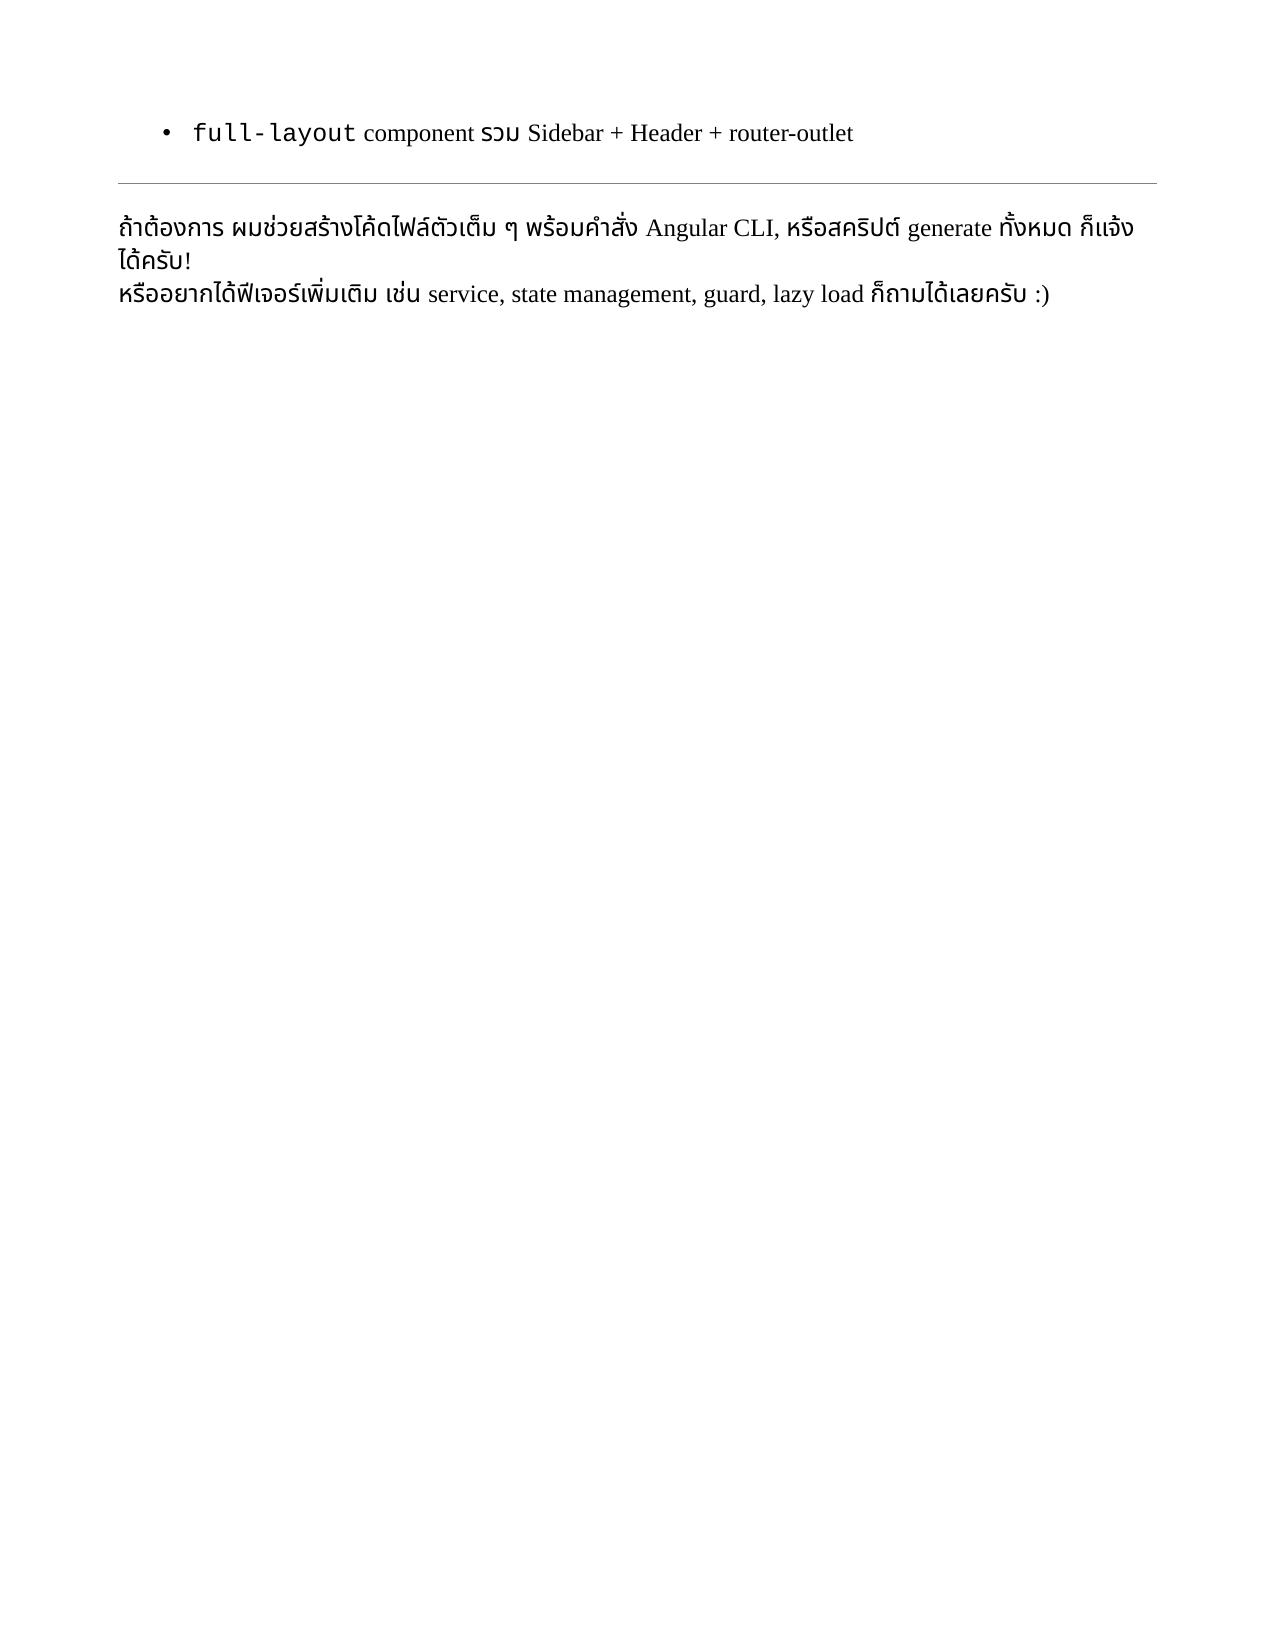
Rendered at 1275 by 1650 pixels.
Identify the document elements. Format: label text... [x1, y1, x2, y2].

list full-layout component รวม Sidebar + Header + router-outlet [162, 118, 1157, 149]
text ถ้าต้องการ ผมช่วยสร้างโค้ดไฟล์ตัวเต็ม ๆ พร้อมคำสั่ง Angular CLI, หรือสคริปต์ generate ทั้งหมด ก็แจ้งได้ครับ! หรืออยากได้ฟีเจอร์เพิ่มเติม เช่น service, state management, guard, lazy load ก็ถามได้เลยครับ :) [118, 212, 1157, 308]
